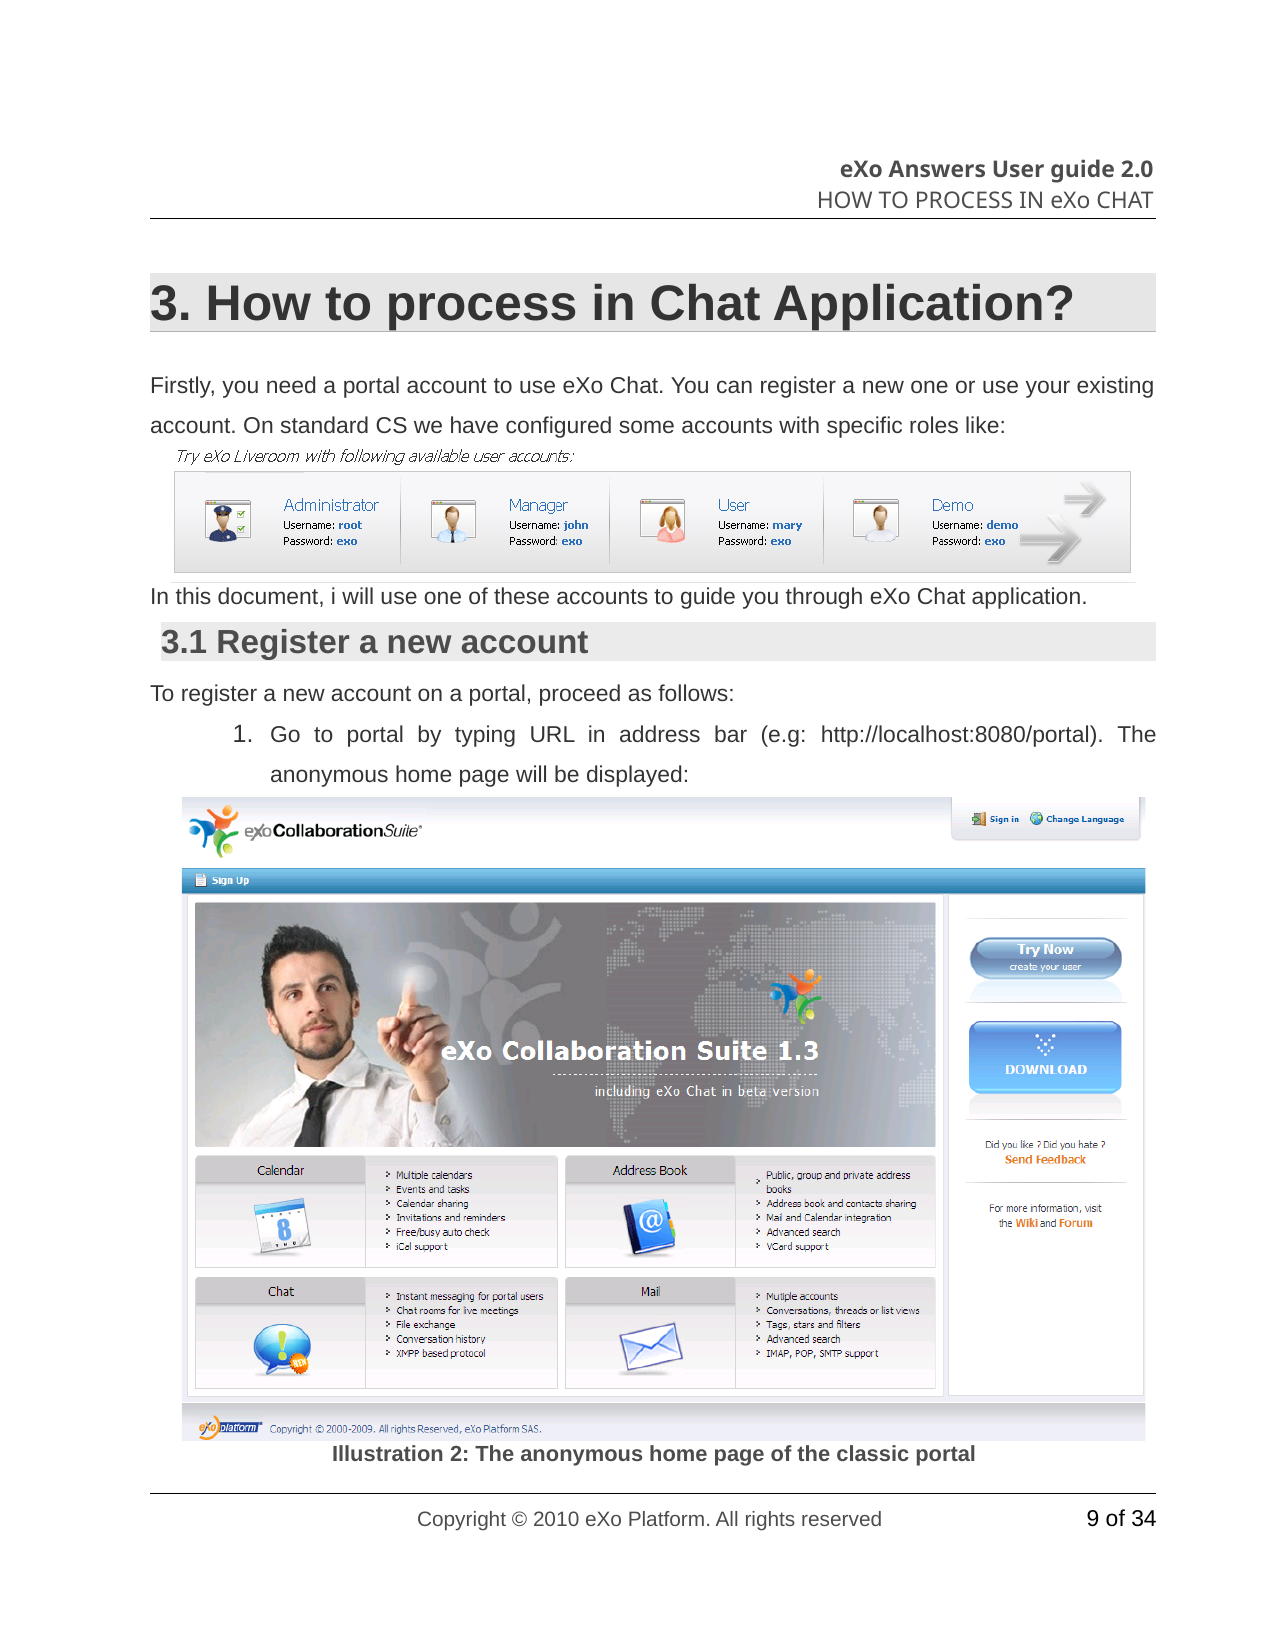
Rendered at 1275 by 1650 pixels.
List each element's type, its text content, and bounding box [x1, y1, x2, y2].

list Go to portal by typing URL in address bar (e.g: http://localhost:8080/portal). The anonymous home page will be displayed: [232, 719, 1156, 787]
subtitle Register a new account [161, 622, 1156, 661]
list Illustration 2: The anonymous home page of the classic portal [162, 809, 1146, 1466]
list [162, 1466, 1146, 1478]
subtitle How to process in Chat Application? [150, 273, 1156, 331]
picture [181, 797, 1146, 1441]
text In this document, i will use one of these accounts to guide you through eXo Chat application. [150, 451, 1156, 609]
text Firstly, you need a portal account to use eXo Chat. You can register a new one or use your existing account. On standard CS we have configured some accounts with specific roles like: [150, 372, 1156, 438]
picture [170, 445, 1136, 583]
text To register a new account on a portal, proceed as follows: [150, 680, 1156, 706]
